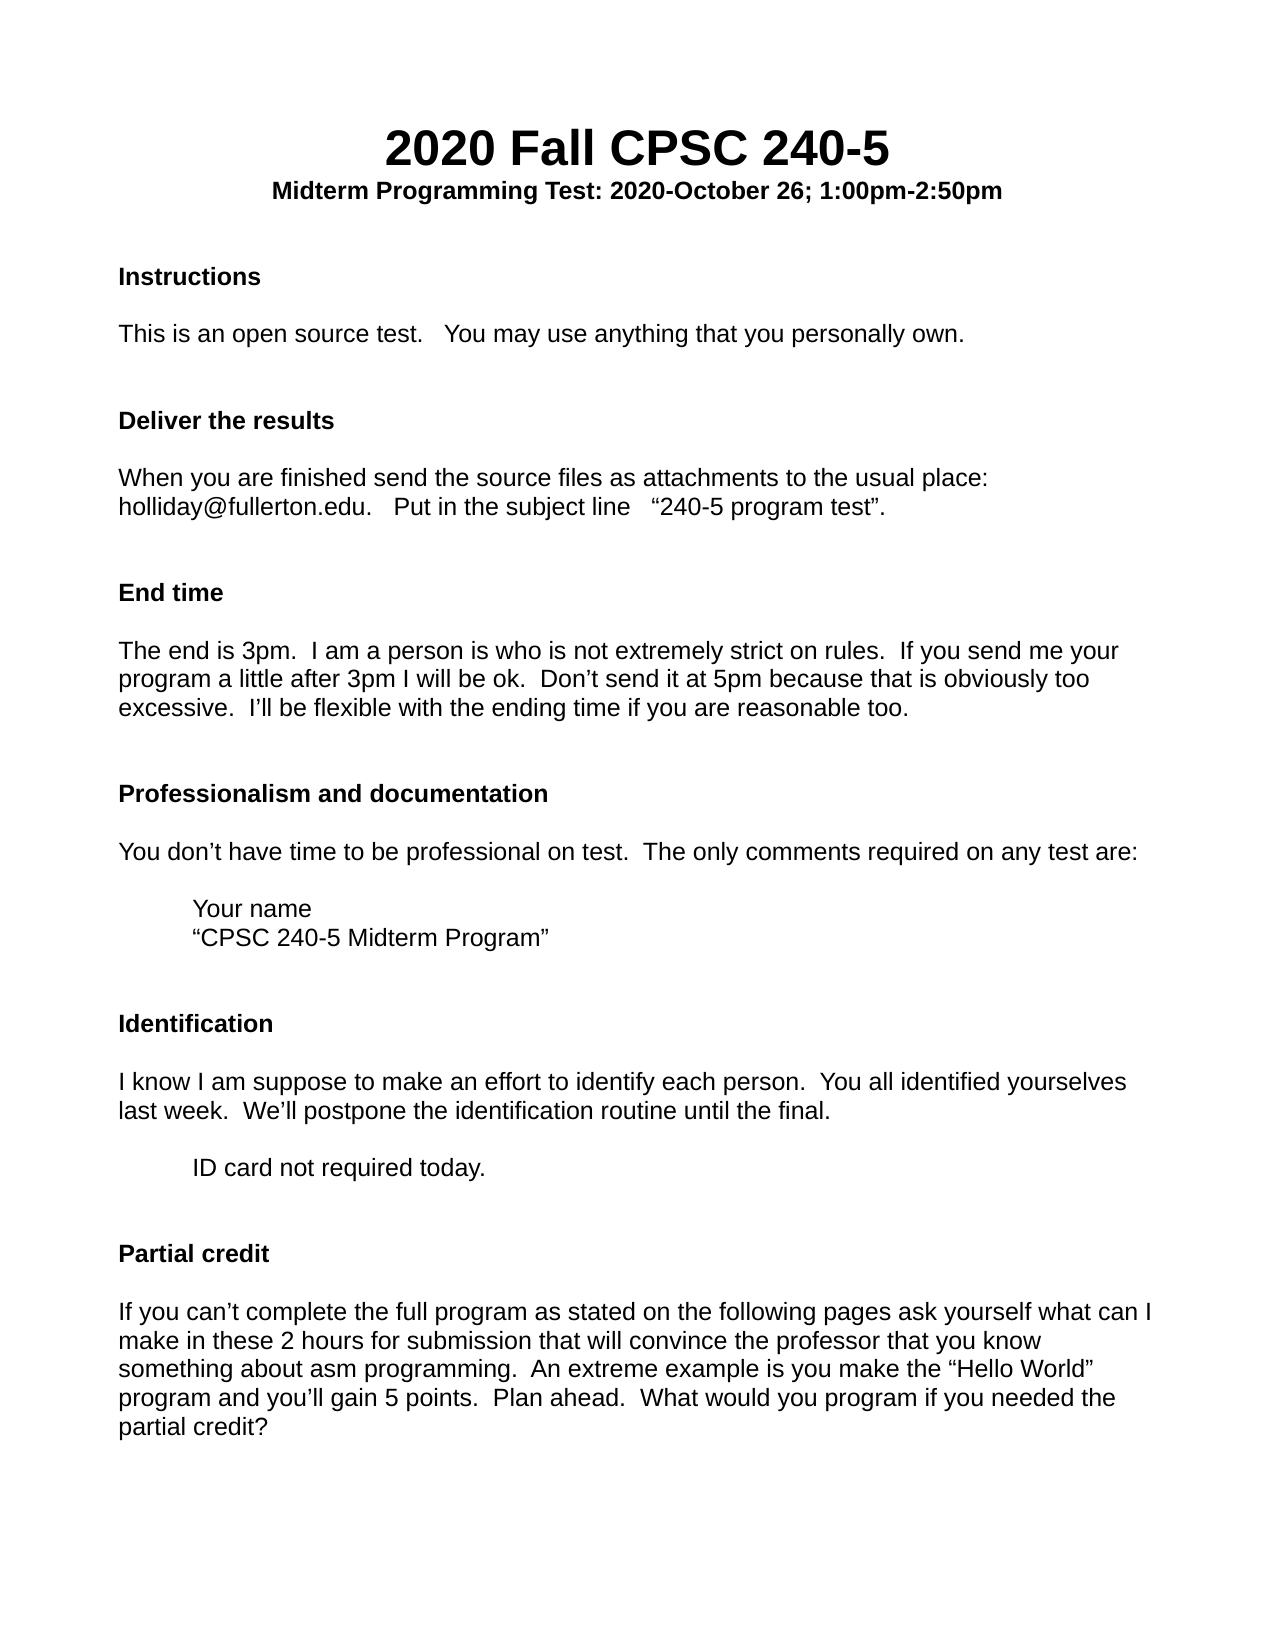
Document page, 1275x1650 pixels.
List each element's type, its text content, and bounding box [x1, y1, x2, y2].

text Partial credit [118, 1239, 1157, 1268]
text ID card not required today. [118, 1153, 1157, 1182]
text Midterm Programming Test: 2020-October 26; 1:00pm-2:50pm [118, 176, 1157, 204]
text Instructions [118, 262, 1157, 291]
text End time [118, 578, 1157, 607]
text You don’t have time to be professional on test. The only comments required on any test are: [118, 837, 1157, 866]
text “CPSC 240-5 Midterm Program” [118, 923, 1157, 952]
text Your name [118, 894, 1157, 923]
text Identification [118, 1009, 1157, 1038]
text 2020 Fall CPSC 240-5 [118, 118, 1157, 176]
text When you are finished send the source files as attachments to the usual place: holliday@fullerton.edu. Put in the subject line “240-5 program test”. [118, 463, 1157, 521]
text The end is 3pm. I am a person is who is not extremely strict on rules. If you send me your program a little after 3pm I will be ok. Don’t send it at 5pm because that is obviously too excessive. I’ll be flexible with the ending time if you are reasonable too. [118, 636, 1157, 722]
text This is an open source test. You may use anything that you personally own. [118, 319, 1157, 348]
text Deliver the results [118, 406, 1157, 434]
text Professionalism and documentation [118, 779, 1157, 808]
text If you can’t complete the full program as stated on the following pages ask yourself what can I make in these 2 hours for submission that will convince the professor that you know something about asm programming. An extreme example is you make the “Hello World” program and you’ll gain 5 points. Plan ahead. What would you program if you needed the partial credit? [118, 1297, 1157, 1441]
text I know I am suppose to make an effort to identify each person. You all identified yourselves last week. We’ll postpone the identification routine until the final. [118, 1067, 1157, 1124]
